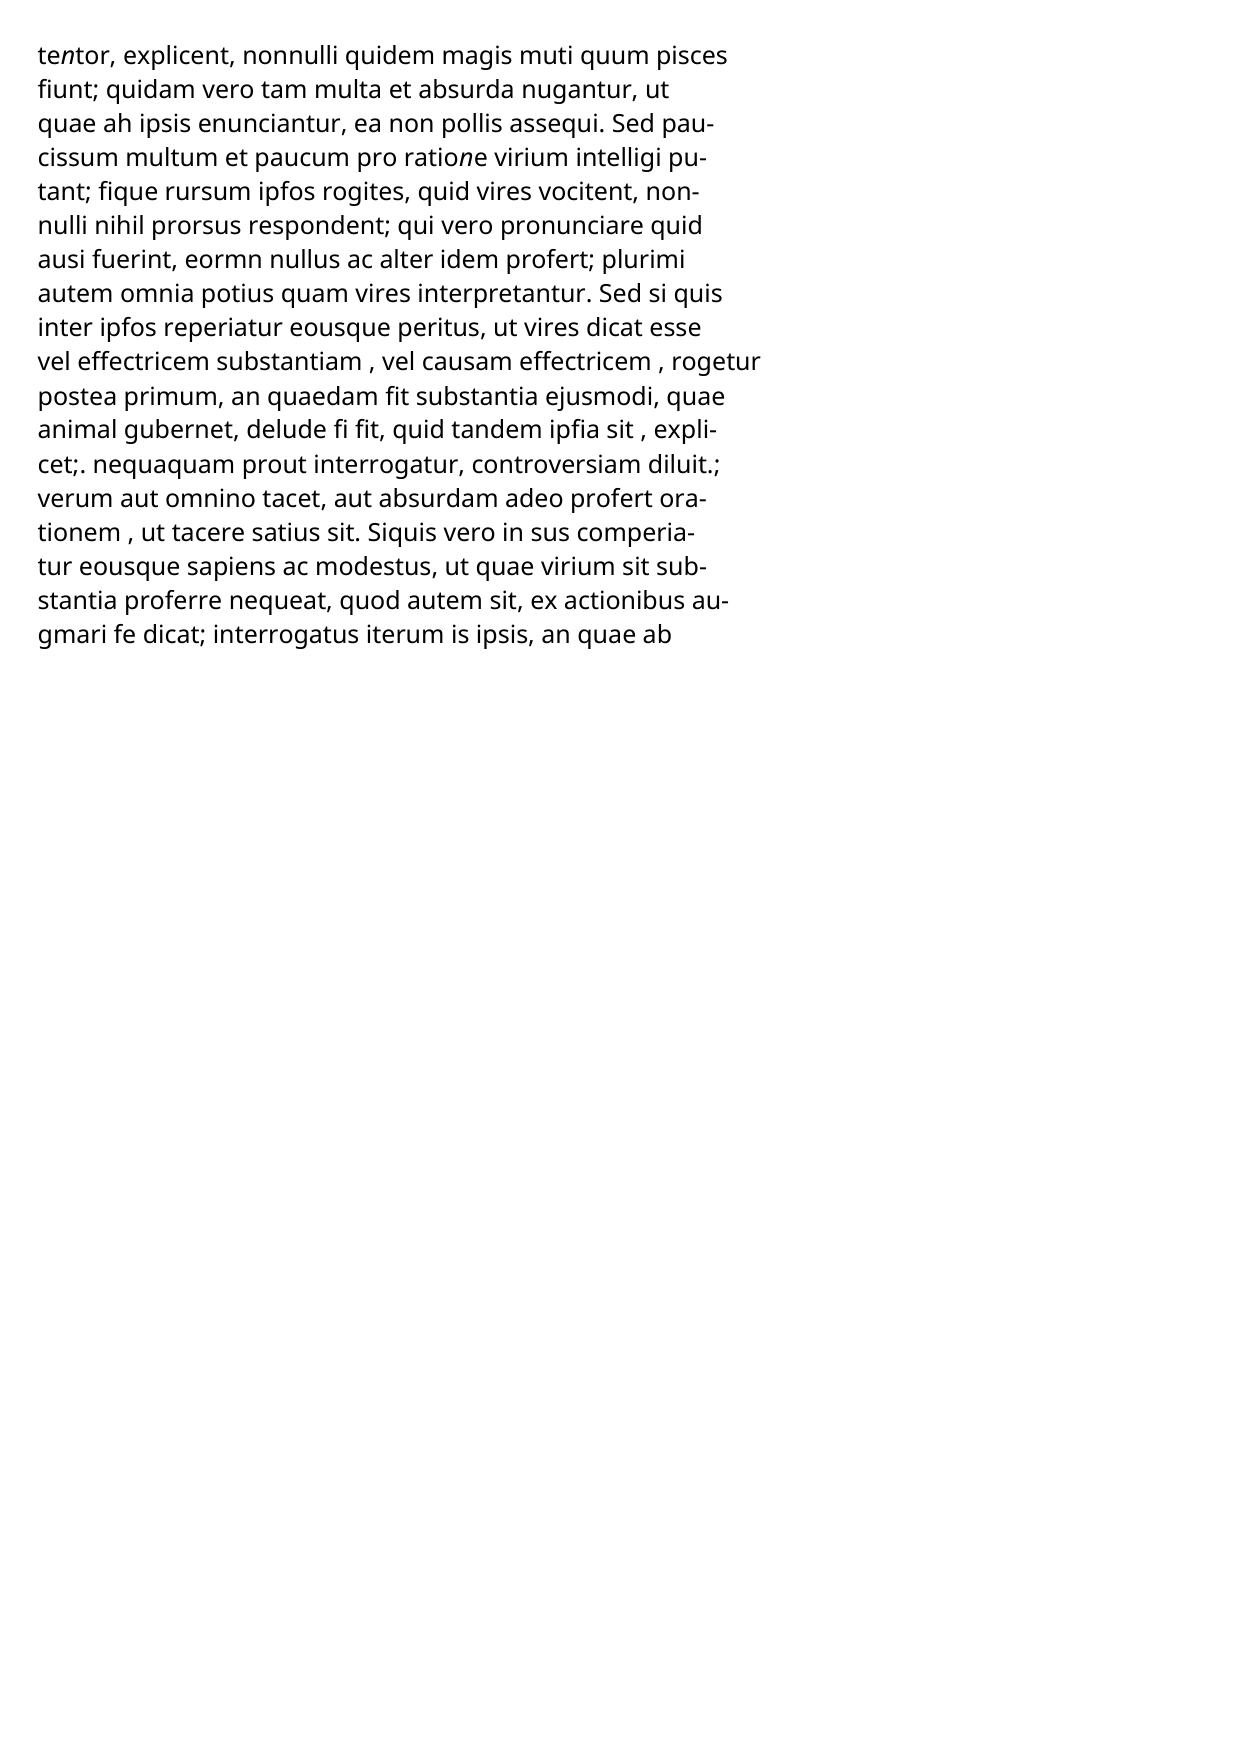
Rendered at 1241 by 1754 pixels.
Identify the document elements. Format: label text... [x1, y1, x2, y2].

text tentor, explicent, nonnulli quidem magis muti quum pisces fiunt; quidam vero tam multa et absurda nugantur, ut quae ah ipsis enunciantur, ea non pollis assequi. Sed pau- cissum multum et paucum pro ratione virium intelligi pu- tant; fique rursum ipfos rogites, quid vires vocitent, non- nulli nihil prorsus respondent; qui vero pronunciare quid ausi fuerint, eormn nullus ac alter idem profert; plurimi autem omnia potius quam vires interpretantur. Sed si quis inter ipfos reperiatur eousque peritus, ut vires dicat esse vel effectricem substantiam , vel causam effectricem , rogetur postea primum, an quaedam fit substantia ejusmodi, quae animal gubernet, delude fi fit, quid tandem ipfia sit , expli- cet;. nequaquam prout interrogatur, controversiam diluit.; verum aut omnino tacet, aut absurdam adeo profert ora- tionem , ut tacere satius sit. Siquis vero in sus comperia- tur eousque sapiens ac modestus, ut quae virium sit sub- stantia proferre nequeat, quod autem sit, ex actionibus au- gmari fe dicat; interrogatus iterum is ipsis, an quae ab [37, 37, 1203, 651]
